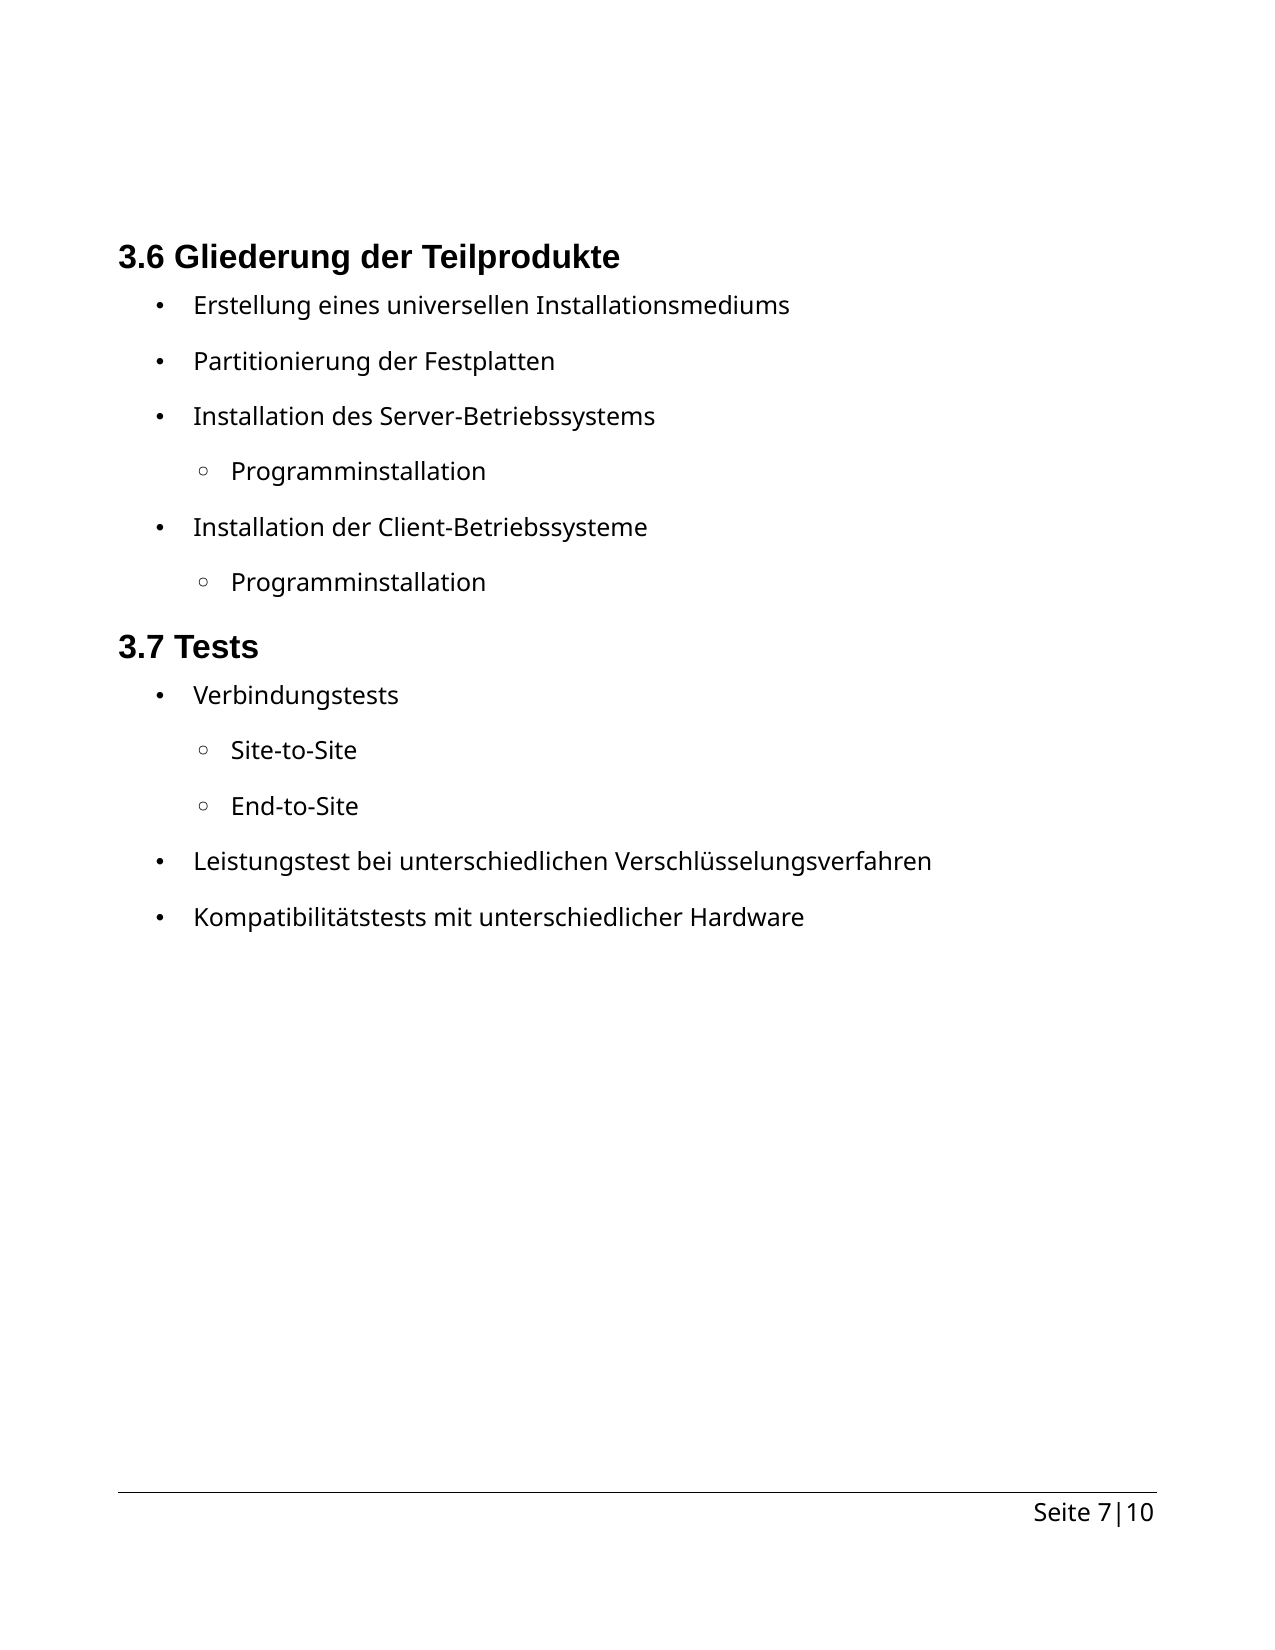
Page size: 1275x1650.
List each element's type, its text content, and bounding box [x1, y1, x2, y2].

list Installation der Client-Betriebssysteme [156, 509, 1157, 543]
list Kompatibilitätstests mit unterschiedlicher Hardware [156, 899, 1157, 933]
list End-to-Site [193, 788, 1157, 822]
subtitle 3.6 Gliederung der Teilprodukte [118, 237, 1157, 275]
list Leistungstest bei unterschiedlichen Verschlüsselungsverfahren [156, 844, 1157, 878]
list Erstellung eines universellen Installationsmediums [156, 288, 1157, 322]
list Installation des Server-Betriebssystems [156, 398, 1157, 433]
list Partitionierung der Festplatten [156, 343, 1157, 377]
list Programminstallation [193, 454, 1157, 488]
list Programminstallation [193, 565, 1157, 599]
subtitle 3.7 Tests [118, 626, 1157, 665]
list Verbindungstests [156, 678, 1157, 712]
list Site-to-Site [193, 733, 1157, 767]
